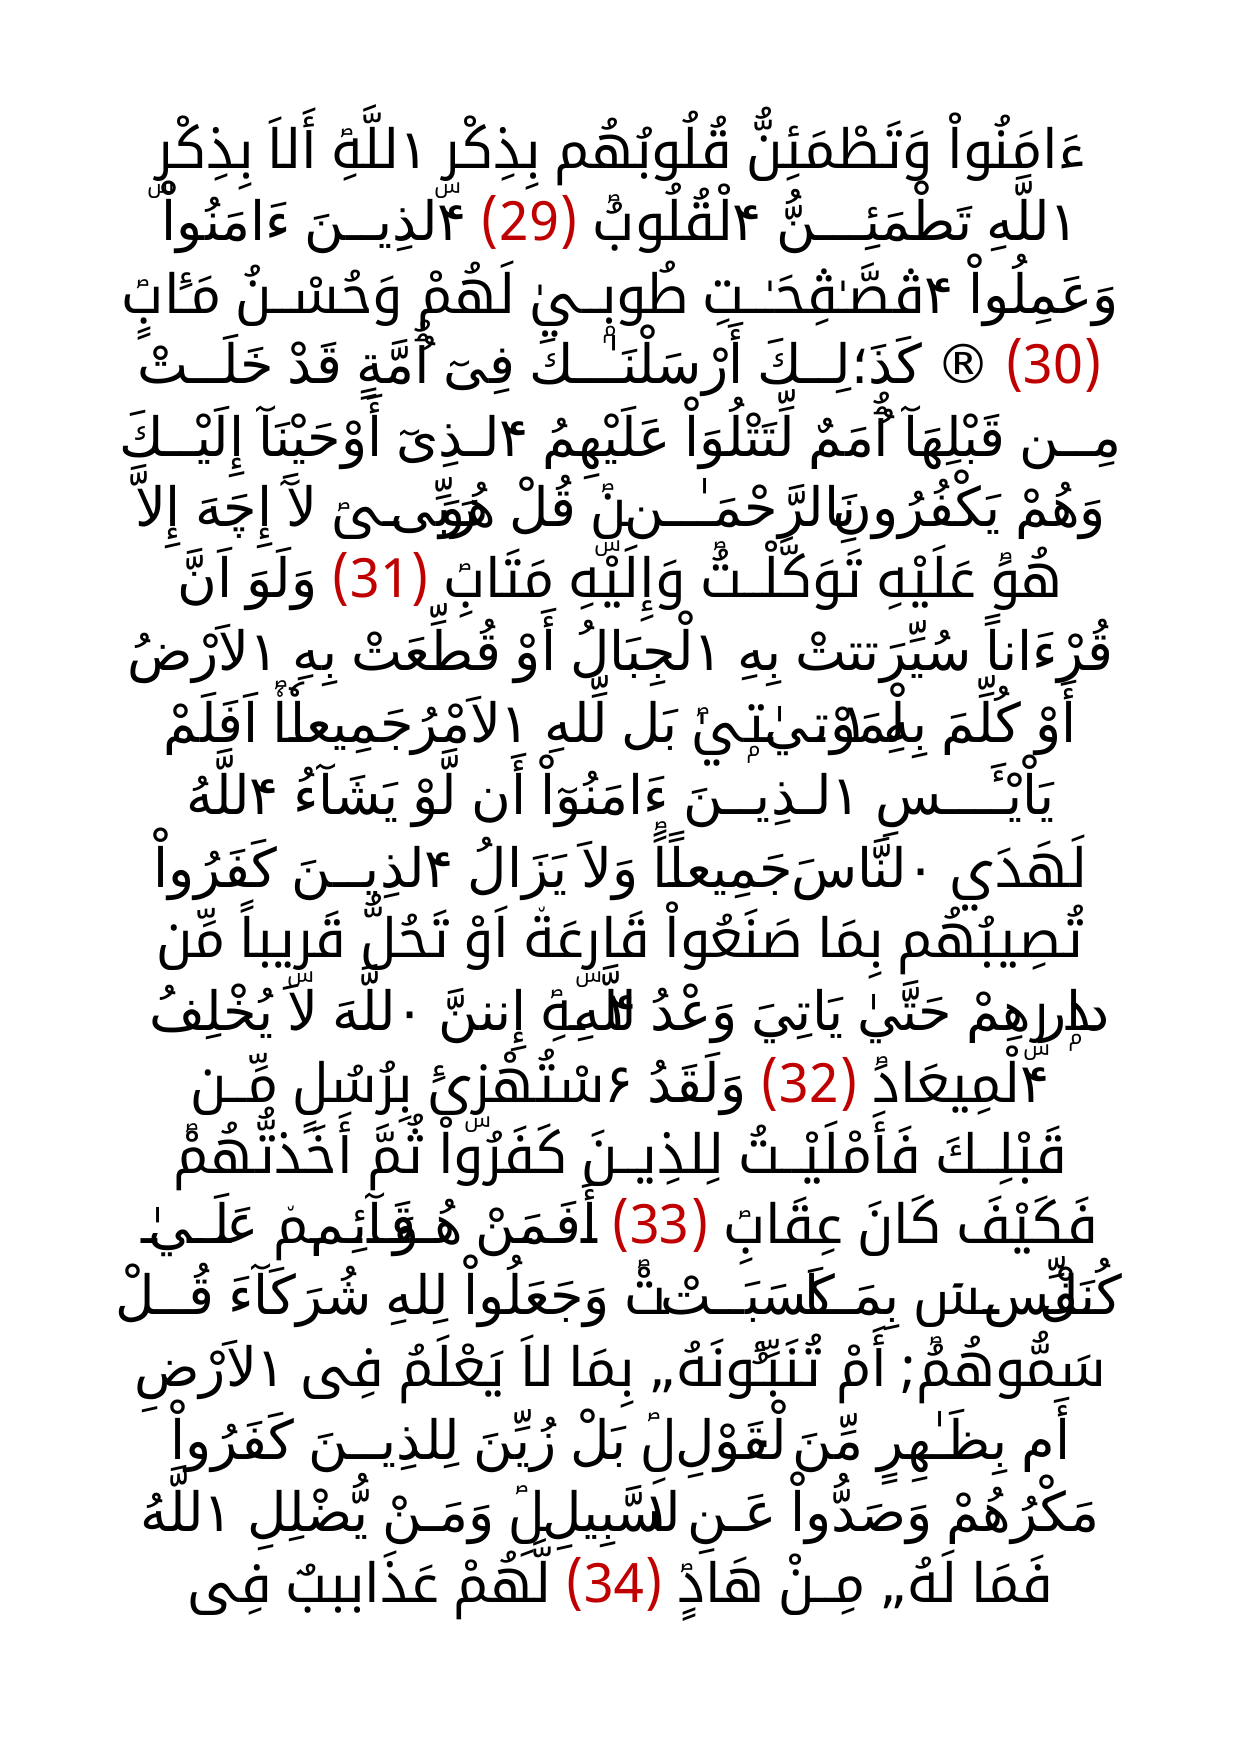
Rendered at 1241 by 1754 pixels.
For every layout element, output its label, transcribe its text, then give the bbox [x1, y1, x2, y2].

text بِسْمِ ۱للَّهِ ۱لرَّحْمَـٰنِ ۱لرَّحِيمِ أَلَٓمِؓـرۭؐ تِلْــكَ ءَايَـٰــتُ ۴لْكِتَـٰــبِؐ وَاﻟـذِىٓ ٱُنزۣلَ إِلَيْــكَ مِن رَّبِّــكَ ۰لْحَقُّؐ وَچَكِــنَّ أَكْثَرَ ۰لنَّاسسسِ لاَ يُومِنُونَؐ (1) ۰للَّهُ ۴ﻟ﮲ رَفَعَ ۰لسَّمَـٰوَ؛تتتِ بِغَيْرۣ عَمَدٍؐ تَرَوْنَهَاؐ ثُمَّ "سْتَوۭيٰ عَلَــي ۰لْعَرْشِؐ وَسَخَّرَ ۰لشَّمْـسَ وَالْقَمَرَؐ كُلٌّ يَجْرۣى لَأِجَــلٍ مُّسَمّيًؐ يُدَبِّرُ ۴لاَمْرَؐ يُفَصِّــلُ ۴لاَيَـٰــتِ لَعَلَّكُم بِلِقَآءِ رَبِّكُمْ تُوقِنُونَؐ (2) وَهُوَ ۰ﻟ﮲ مَدَّ ۰لاَرْضَ وَجَعَـلَ فِيهَا رَوَ؛سِيَ وَأَنْهَـٰراًؐ وَمِــن كُــلّۣ ۱لثَّمَرَ؛تِ جَعَـلَ فِيهَا زَوْجَيْـنِ 'ثْنَيْــنۣؐ يُغْشِى ۱ليْــلَ ۰لنَّهَارَؐ إِنَّ فِى ذَ؛لِــكَ ءَلاَيَـٰــتٍ لِّقَوْمٍ يَتَفَكَّرُونَؐ (3) وَفِى ۱لاَرْضِ قِطَعٌ مُّتَجَـٰوۣرَ؛تتتٌ وَجَنَّـٰــتٌ مِّــنَ اَعْنَـٰــبٍ وَزَرْعٍ وَنَخِيــلٍ صِنْوَانٍ وَغَيْرۣ صِنْوَانٍ تُسْقۭــيٰ بِمَآءٍ وَ؛حِدٍؐ وَنُفَضِّـلُ بَعْضَهَا عَلَيٰ بَعْـضٍ فِى ۱لاُكْلِؐ إِنَّ فِى ذَ؛لِــكَ ءَلاَيَـٰــتٍ لِّقَوْمٍ يَعْقِلُونَؐ (4) © وَإِن تَعْجَــبْ فَعَجَــبٌ قَوْلُهُمُ; أَ.ذَا كُنَّا تُرَ؛باٗ اِنَّا لَفِى خَلْـقٍ جَدِيدٖؐ (5) ۷وْلَئِــكَ ۰لذِيــنَ كَفَرُواْ بِرَبِّهِمْؐ وَٱُوْلَئِــكَ ۰لاَغْچَـلُ فِىٓ أَعْنَـٰقِهِمْؐ وَٱُوْلَئِــكَ أَصْحَـٰــبُ ۴لنّۭارۣ هُمْ فِيهَا خَـٰلِدُونَؐ (6) وَيَسْتَعْجِلُونَــكَ بِالسَّيِّيؕةِ قَبْــلَ ۰لْحَسَنَةِ وَقَدْ خَلَــتْ مِــن قَبْلِهِمُ ۴لْمَثُچَتُؐ وَإِنَّ رَبَّكَ لَذُو مَغْفِرَةٍ لِّلنَّاسسسِ عَلَيٰ ظُلْمِهِمْؐ وَإِنَّ رَبَّــكَ لَشَدِيدُ ۴لْعِقَابِؐ (7) وَيَقُولُ ۴لذِينَ كَفَرُواْ لَوْلآَ ٱُنزۣلَ عَلَيْهِ ءَايَةٌ مِّن رَّبِّهِؐ“ إِنَّمَآ أَنتَ مُنذِرٌؐ وَلِكُلِّ قَوْمٖ هَادٖؐ (8) ۱للَّهُ يَعْلَمُ مَا تَحْمِــلُ كُلُّ ٱُنثۭيٰ وَمَا تَغِيــضُ ۴لاَرْحَامُ وَمَا تَزْدَادُؐ وَكُــلُّ شَيْءٖ عِندَهُ„ بِمِقْدۭارٖؐ (9) عَـٰلِمُ ۴لْغَيْــبِ وَالشَّهَـٰدَةِؐ ۱لْكَبِيرُ ۴لْمُتَعَالِؐ (10) سَوَآءٌ مِّنكُم مَّــنَ اَسَرَّ ۰لْقَوْلَ وَمَن جَهَرَ بِهِ” وَمَنْ هُوَ مُسْتَخْفٙ بِاليْلِ وَسَارۣبببٛ بِالنَّهۭارۣؐ (11) لَهُ„ مُعَقِّبَـٰـــتٌ مِّنۢ بَيْـنِ يَدَيْهِ وَمِــنْ خَلْفِهِ” يَحْفَظُونَهُ„ مِنَ اَمْرۣ ۱للَّهِؐ إِنننَّ ۰للَّهَ لاَ يُغَيِّرُ مَا بِقَوْمٖ حَتَّيٰ يُغَيِّرُواْ مَا بِأَنفُسِهِمْؐ وَإِذَآ أَرَادَ ۰للَّهُ بِقَوْمٍ سُوٓءاً فَلاَ مَرَدَّ لَهُؐ, وَمَا لَهُم مِّن دُونِهِ” مِنْ وَّالٖؐ (12) هُوَ ۰ﻟ﮲ يُرۣيكُمُ ۴لْبَرْقَ خَوْفاً وَطَمَعاً وَيُنشِىُٔ ۴ڤسَّحَابَ ۰لثِّقَالللَ (13) وَيُسَبِّحُ ۴لرَّعْدُ بِحَمْدِهِ” وَالْمَلَئِكَةُ مِنْ خِيفَتِهِؐ” وَيُرْسِــلُ ۴لصَّوَ؛عِقَ فَيُصِيــبُ بِهَا مَنْ يَّشَآءُ وَهُمْ يُجَـٰدِلُونَ فِى ۱للَّهِ وَهُوَ شَدِيدُ ۴ڤْمِحَالِؐ (14) ® لَهُ„ دَعْوَةُ ۴لْحَقﱢّؐ وَالذِيــنَ يَدْعُونَ مِن دُونِهِ” لاَ يَسْتَجِيبُونَ لَهُم بِشَىْءٖ اِلاَّ كَبَـٰسِطِ كَفَّيْهِ إِلَــي ۰لْمَآءِ لِيَبْلُغَ فَاهُ وَمَا هُوَ بِبَـٰلِغِهِؐ” وَمَا دُعَآءُ ۴لْكۭـٰفِـرۣينَ إِلاَّ فِى ضَچَــلٍؐ (15) وَلِلهِ يَسْجُدُ مَـن فِى ۱لسَّمَـٰوَ؛تتتِ وَالاَرْضضضِ طَوْعاً وَكَرْهاً وَظِچَلُهُم بِالْغُدُوّۣ وَالاَصَالِؐ ¦ (16) قُلْ مَن رَّبُّ ۴لسَّمَـٰوَ؛تِ وَالاَرْضِ قُلِ ۱للَّهُؐ قُـلَ اَفَاتَّخَذتُّم مِّن دُونِهِ“ أَوْلِيَآءَ لاَ يَمْلِكُونَ لَأِنفُسِهِمْ نَفْعاً وَلاَ ضَرّاًؐ قُلْ هَلْ يَسْتَوۣى ۱لاَعْمۭيٰ وَالْبَصِيرُؐ أَمْ هَــلْ تَسْتَوۣى ۱لظُّلُمَـٰتُ وَالنُّورُؐ (17) أَمْ جَعَلُواْ لِلهِ شُرَكَآءَ خَلَقُواْ كَخَلْقِهِ” فَتَشَـٰبَهَ ۰لْخَلْــقُ عَلَيْهِمْؐ قُـلِ ۱للَّهُ خَـٰلِــقُ كُــلّۣ شَيْءٍؐ وَهُوَ ۰لْوَ؛حِدُ ۴لْقَهَّـٰرُؐ (18) أَنزَلَ مِــنَ ۰لسَّمَآءِ مَآءً فَسَالَــتَ اَوْدِيَةٛ بِقَدَرۣهَا فَاحْتَمَلَ ۰لسَّيْلُ زَبَداً رَّابِياًؐ وَمِمَّا تُوقِدُونَ عَلَيْهِ فِى ۱لنّۭارۣ 'بْتِغَآءَ حِلْيَةٖ اَوْ مَتَـٰعٍ زَبَدٌ مِّثْلُهُؐ, كَذَ؛لِــكَ يَضْرۣبببُ ۴للَّهُ ۴لْحَقَّ وَالْبَـٰطِلَؐ فَأَمَّا ۰لزَّبَدُ فَيَذْهَــبُ جُفَآءًؐ وَأَمَّا مَا يَنفَعُ ۴لنَّاسَ فَيَمْكُــثُ فِى ۱لاَرْضضضِؐ كَذَ؛لِــكَ يَضْرۣبببُ ۴للَّهُ ۴لاَمْثَالَؐ (19) لِلذِيــنَ "سْتَجَابُواْ لِرَبِّهِمُ ۴لْحُسْنۭيٰؐ وَالذِينَ لَمْ يَسْتَجِيبُواْ لَهُ„ لَوَ اَنَّ لَهُم مَّا فِى ۱لاَرْضضضِ جَمِيعاً وَمِثْلَهُ„ مَعَهُ„ لاَفْتَدَوْاْ بِهِؐ“ ٱُوْلَئِــكَ لَهُمْ سُوٓءُ ۴لْحِسَابببِؐ وَمَأْوۭيٰهُمْ جَهَنَّمُؐ وَبِيسَ ۰لْمِهَادُؐ (20) ¤ أَفَمَـنْ يَّعْلَمُ أَنَّمَآ ٱُنزۣلَ إِلَيْــكَ مِن رَّبِّــكَ ۰لْحَــقُّ كَمَنْ هُوَ أَعْمۭيٰٓؐ إِنَّمَا يَتَذَكَّرُ ٱُوْلُواْ ۴لاَلْبَـٰــبِ (21) ۱لذِينَ يُوفُونَ بِعَهْدِ ۱للَّهِ وَلاَ يَنقُضُونَ ۰لْمِيثَـٰقَ (22) وَالذِينَ يَصِلُونَ مَآ أَمَرَ ۰للَّهُ بِهِ“ أَنْ يُّوصَلَ وَيَخْشَوْنَ رَبَّهُمْ وَيَخَافُونَ سُوٓءَ ۰لْحِسَابِ (23) وَالذِيــنَ صَبَرُواْ èبْتِغَآءَ وَجْهِ رَبِّهِمْ وَأَقَامُواْ ۴لصَّلَوٰةَ وَأَنفَقُواْ مِمَّا رَزَقْنَـٰهُمْ سِرّاً وَعَچَنِيَةً وَيَدْرَءُونَ بِالْحَسَنَةِ ۱لسَّيِّيؕةَؐ ٱُوْلَئِكَ لَهُمْ عُقْبَي ۰لدّۭارۣؐ (24) جَنَّـٰــتُ عَدْنٍ يَدْخُلُونَهَا وَمَــن صَلَحَ مِــنَ —ابَآئِهِمْ وَأَزْوَ؛جِهِمْ وَذُرّۣيَّـٰتِهِمْؐ وَالْمَلَئِكَةُ يَدْخُلُونَ عَلَيْهِم مِّــن كُلِّ بَابٍؐ سَچَم٘ عَلَيْكُم بِمَا صَبَرْتُمْؐ فَنِعْمَ عُقْبَــي ۰لـدّۭارۣؐ (25) وَالذِيــنَ يَنقُضُونَ عَهْدَ ۰للَّهِ مِـنۢ بَعْدِ مِيثَـٰقِهِ” وَيَقْطَعُونَ مَآ أَمَرَ ۰للَّهُ بِهِ“ أَنْ يُّوصَلَ وَيُفْسِدُونَ فِى ۱لاَرْضِ ٱُوْلَئِكَ لَهُمُ ۴للَّعْنَةُ وَلَهُمْ سُوٓءُ ۴لدّۭارۣؐ (26) ۱للَّهُ يَبْسُطُ ۴لرّۣزْقَ لِمَـنْ يَّشَآءُ وَيَقْدِرُؐ وَفَرۣحُواْ بِالْحَيَوٰةِ ۱لدُّنْيۭاؐ وَمَا ۰لْحَيَوٰةُ ۴لدُّنْيۭا فِى ۱لاَخِرَةِ إِلاَّ مَتَـٰعٌؐ (27) وَيَقُولُ ۴لذِيــنَ كَفَرُواْ لَوْلآَ ٱُنزۣلَ عَلَيْهِ ءَايَةٌ مِّن رَّبِّهِؐ” قُـلِ اِنَّ ۰للَّهَ يُضِلُّ مَنْ يَّشَآءُ وَيَهْدِ ىٓ إِلَيْهِ مَنَ اَنَابَؐ (28) ۰لذِيــنَ ءَامَنُواْ وَتَطْمَئِنُّ قُلُوبُهُم بِذِكْرۣ ۱للَّهِؐ أَلاَ بِذِكْرۣ ۱للَّهِ تَطْمَئِـــنُّ ۴لْقُلُوبُؐ (29) ۴لذِيــنَ ءَامَنُواْ وَعَمِلُواْ ۴ڤصَّـٰڤِحَـٰــتِ طُوبۭــيٰ لَهُمْ وَحُسْــنُ مَـَٔابٍؐ (30) ® كَذَ؛لِــكَ أَرْسَلْنَـٰــكَ فِىٓ ٱُمَّةٍ قَدْ خَلَــتْ مِــن قَبْلِهَآ ٱُمَمٌ لِّتَتْلُوَاْ عَلَيْهِمُ ۴ﻟـذِىٓ أَوْحَيْنَآ إِلَيْــكَ وَهُمْ يَكْفُرُونَ بِالرَّحْمَـٰــنۣؐ قُلْ هُوَ رَبِّىؐ لآَ إِچَهَ إِلاَّ هُوَؐ عَلَيْهِ تَوَكَّلْــتُؐ وَإِلَيْهِ مَتَابِؐ (31) وَلَوَ اَنَّ قُرْءَاناً سُيِّرَتتتْ بِهِ ۱لْجِبَالُ أَوْ قُطِّعَتْ بِهِ ۱لاَرْضُ أَوْ كُلِّمَ بِهِ ۱لْمَوْتۭيٰؐ بَل لِّلهِ ۱لاَمْرُ جَمِيعاٗؐ اَفَلَمْ يَاْيْـَٔـــسِ ۱لـذِيــنَ ءَامَنُوٓاْ أَن لَّوْ يَشَآءُ ۴للَّهُ لَهَدَي ۰لنَّاسَ جَمِيعاًؐ وَلاَ يَزَالُ ۴لذِيــنَ كَفَرُواْ تُصِيبُهُم بِمَا صَنَعُواْ قَارۣعَة٘ اَوْ تَحُلُّ قَرۣيباً مِّن دۭارۣهِمْ حَتَّيٰ يَاتِيَ وَعْدُ ۴للَّهِؐ إِنننَّ ۰للَّهَ لاَ يُخْلِفُ ۴لْمِيعَادَؐ (32) وَلَقَدُ ۶سْتُهْزۣىَٔ بِرُسُلٍ مِّــن قَبْلِــكَ فَأَمْلَيْــتُ لِلذِيــنَ كَفَرُواْ ثُمَّ أَخَذتُّهُمْؐ فَكَيْفَ كَانَ عِقَابِؐ (33) أَفَمَنْ هُوَ قَآئِم٘ عَلَــيٰ كُـلِّ نَفْسٙ بِمَــا كَسَبَــتْؐ وَجَعَلُواْ لِلهِ شُرَكَآءَ قُــلْ سَمُّوهُمُؐ; أَمْ تُنَبِّـُٔونَهُ„ بِمَا لاَ يَعْلَمُ فِى ۱لاَرْضِ أَم بِظَـٰهِرٍ مِّنَ ۰لْقَوْلِؐ بَلْ زُيِّنَ لِلذِيــنَ كَفَرُواْ مَكْرُهُمْ وَصَدُّواْ عَـنِ ۱لسَّبِيلِؐ وَمَـنْ يُّضْلِلِ ۱للَّهُ فَمَا لَهُ„ مِــنْ هَادٍؐ (34) لَّهُمْ عَذَابببٌ فِى ۱لْحَيَوٰةِ ۱لدُّنْيۭاؐ وَلَعَذَابببُ ۴لاَخِرَةِ أَشَقُّؐ وَمَا لَهُم مِّــنَ ۰للَّهِ مِنْ وَّاقٍؐ (35) © مَّثَلُ ۴لْجَنَّةِ ۱لتِى وُعِدَ ۰لْمُتَّقُونَ تَجْرۣى مِــن تَحْتِهَا ۰لاَنْهَـٰرُ ٱُكْلُهَا دَآئِمٌ وَظِلُّهَاؐ تِلْــكَ عُقْبَــي ۰لذِيــنَ "تَّقَواْؐ وَّعُقْبَي ۰لْكۭـٰفِـرۣيــنَ ۰لنَّارُؐ (36) وَالذِيــنَ ءَاتَيْنَـٰهُمُ ۴لْكِتَـٰــبَ يَفْرَحُونَ بِمَآ ٱُنزۣلَ إِلَيْــكَؐ وَمِــنَ ۰لاَحْزَابِ مَـنْ يُّنكِرُ بَعْضَهُؐ, قُـلِ اِنَّمَآ ٱُمِرْتتتُ أَنننَ اَعْبُدَ ۰للَّهَ وَلآَ ٱُشْرۣكَ بِهِؐ“ إِلَيْهِ أَدْعُواْؐ وَإِلَيْهِ مَـَٔابببِؐ (37) وَكَذَ؛لِــكَ أَنزَلْنَـٰهُ حُكْماٗ عَرَبِيّاًؐ وَلَـئِـــۣن 'تَّبَعْــتَ أَهْوَآءَهُم بَعْدَ مَا جَآءَكككَ مِــنَ ۰لْعِلْمِ مَا لَــكَ مِــنَ ۰للَّهِ مِنْ وَّلِيٍّ وَلاَ وَاقٍؐ (38) وَلَقَدَ اَرْسَلْنَا رُسُلًا مِّــن قَبْلِــكَ وَجَعَلْنَا لَهُمُ; [118, 118, 1122, 1624]
